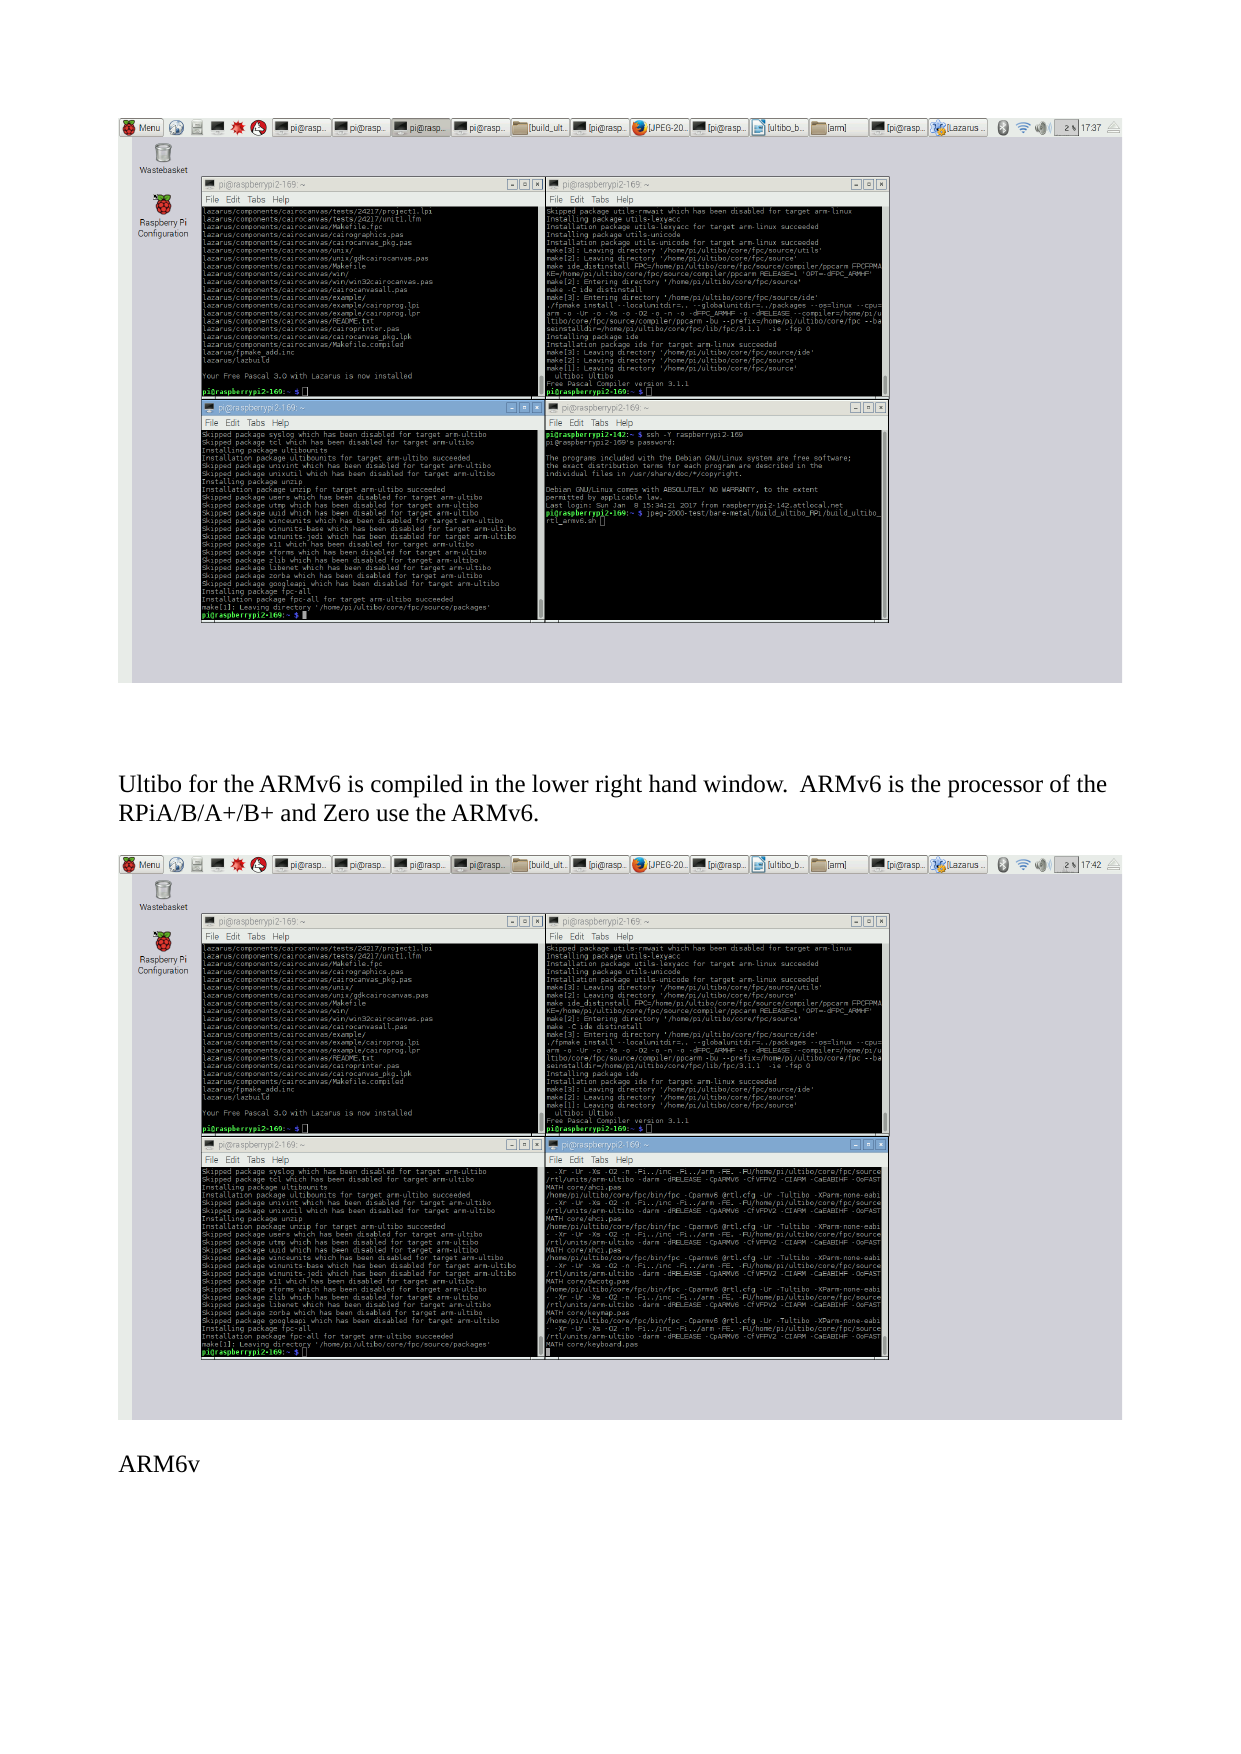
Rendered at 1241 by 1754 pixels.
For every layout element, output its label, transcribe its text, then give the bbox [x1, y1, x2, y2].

text ARM6v [118, 1449, 1122, 1477]
picture [118, 118, 1123, 683]
picture [118, 855, 1123, 1420]
text Ultibo for the ARMv6 is compiled in the lower right hand window. ARMv6 is the processor of the RPiA/B/A+/B+ and Zero use the ARMv6. [118, 769, 1122, 827]
